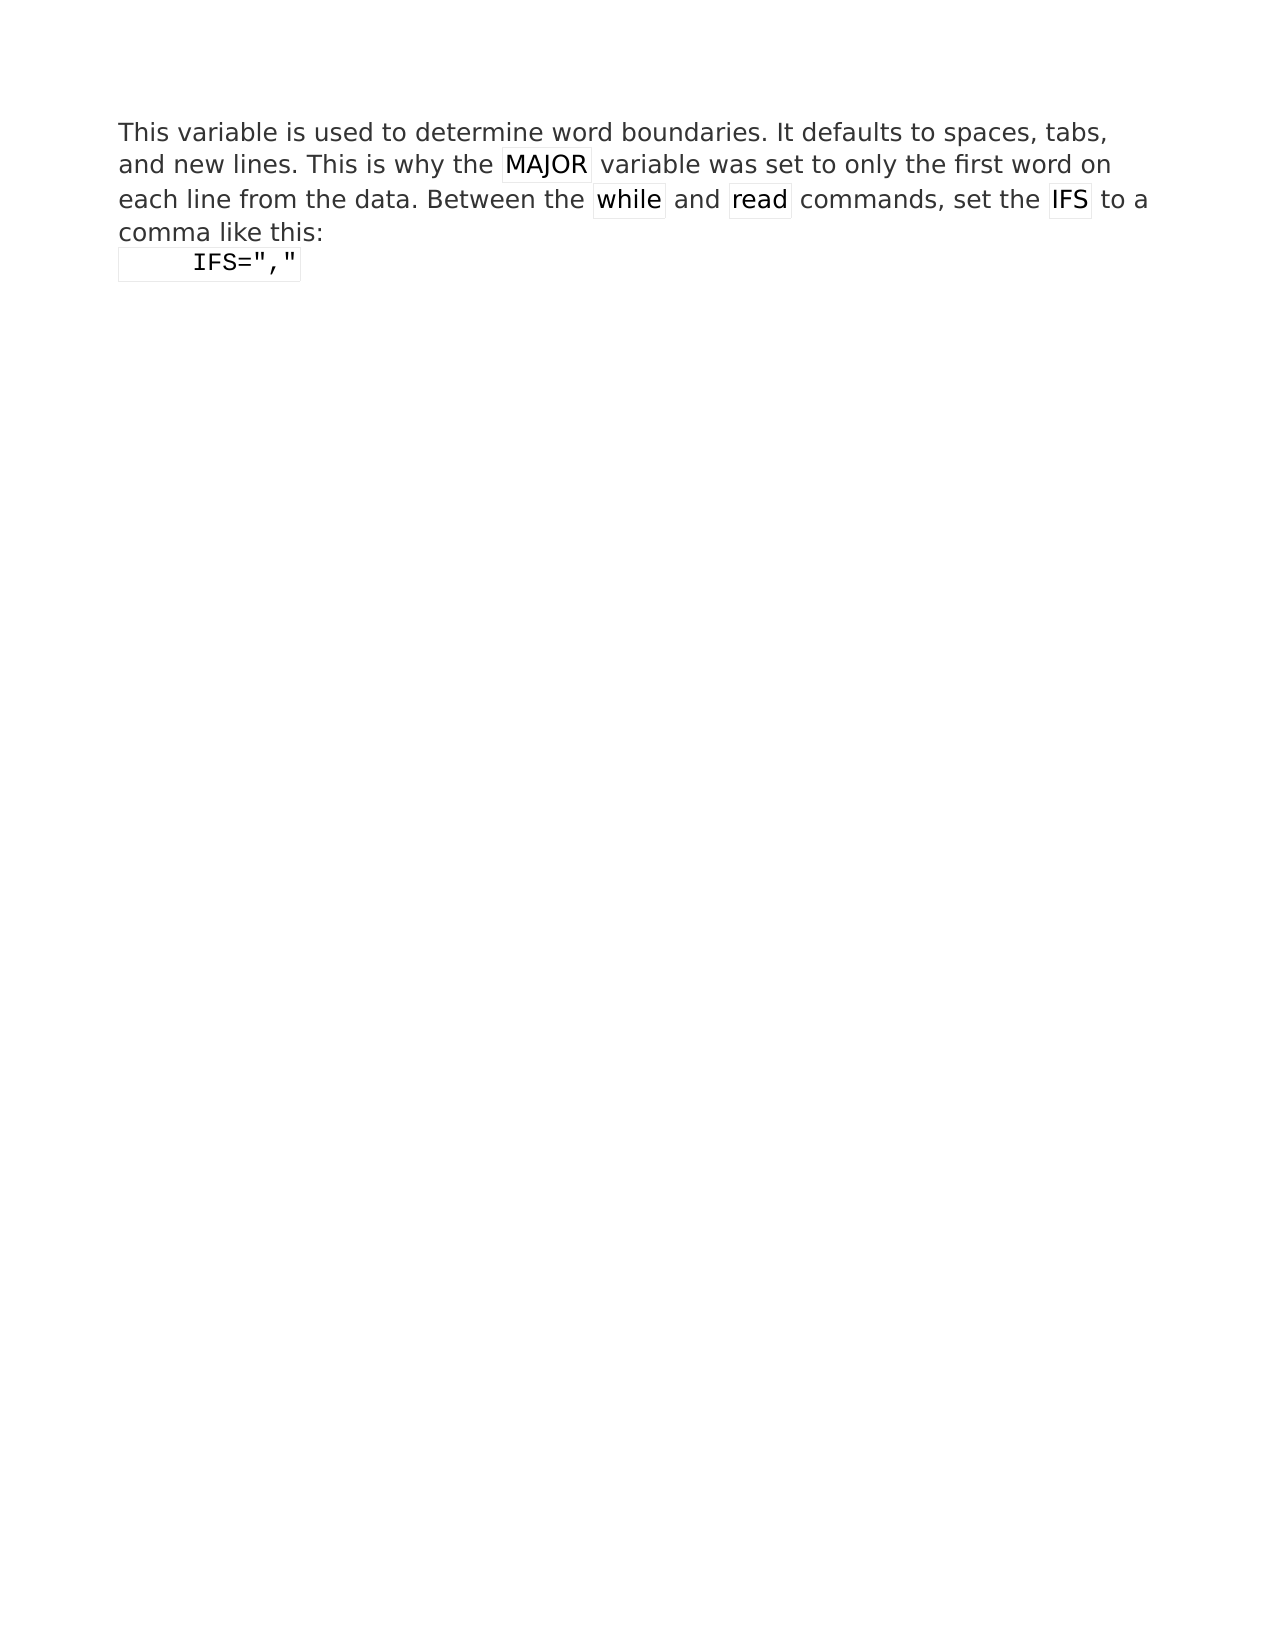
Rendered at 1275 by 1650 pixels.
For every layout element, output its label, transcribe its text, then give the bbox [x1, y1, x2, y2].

text [301, 247, 1157, 281]
text IFS="," [119, 248, 300, 281]
text This variable is used to determine word boundaries. It defaults to spaces, tabs, and new lines. This is why the MAJOR variable was set to only the first word on each line from the data. Between the while and read commands, set the IFS to a comma like this: [118, 118, 1157, 247]
